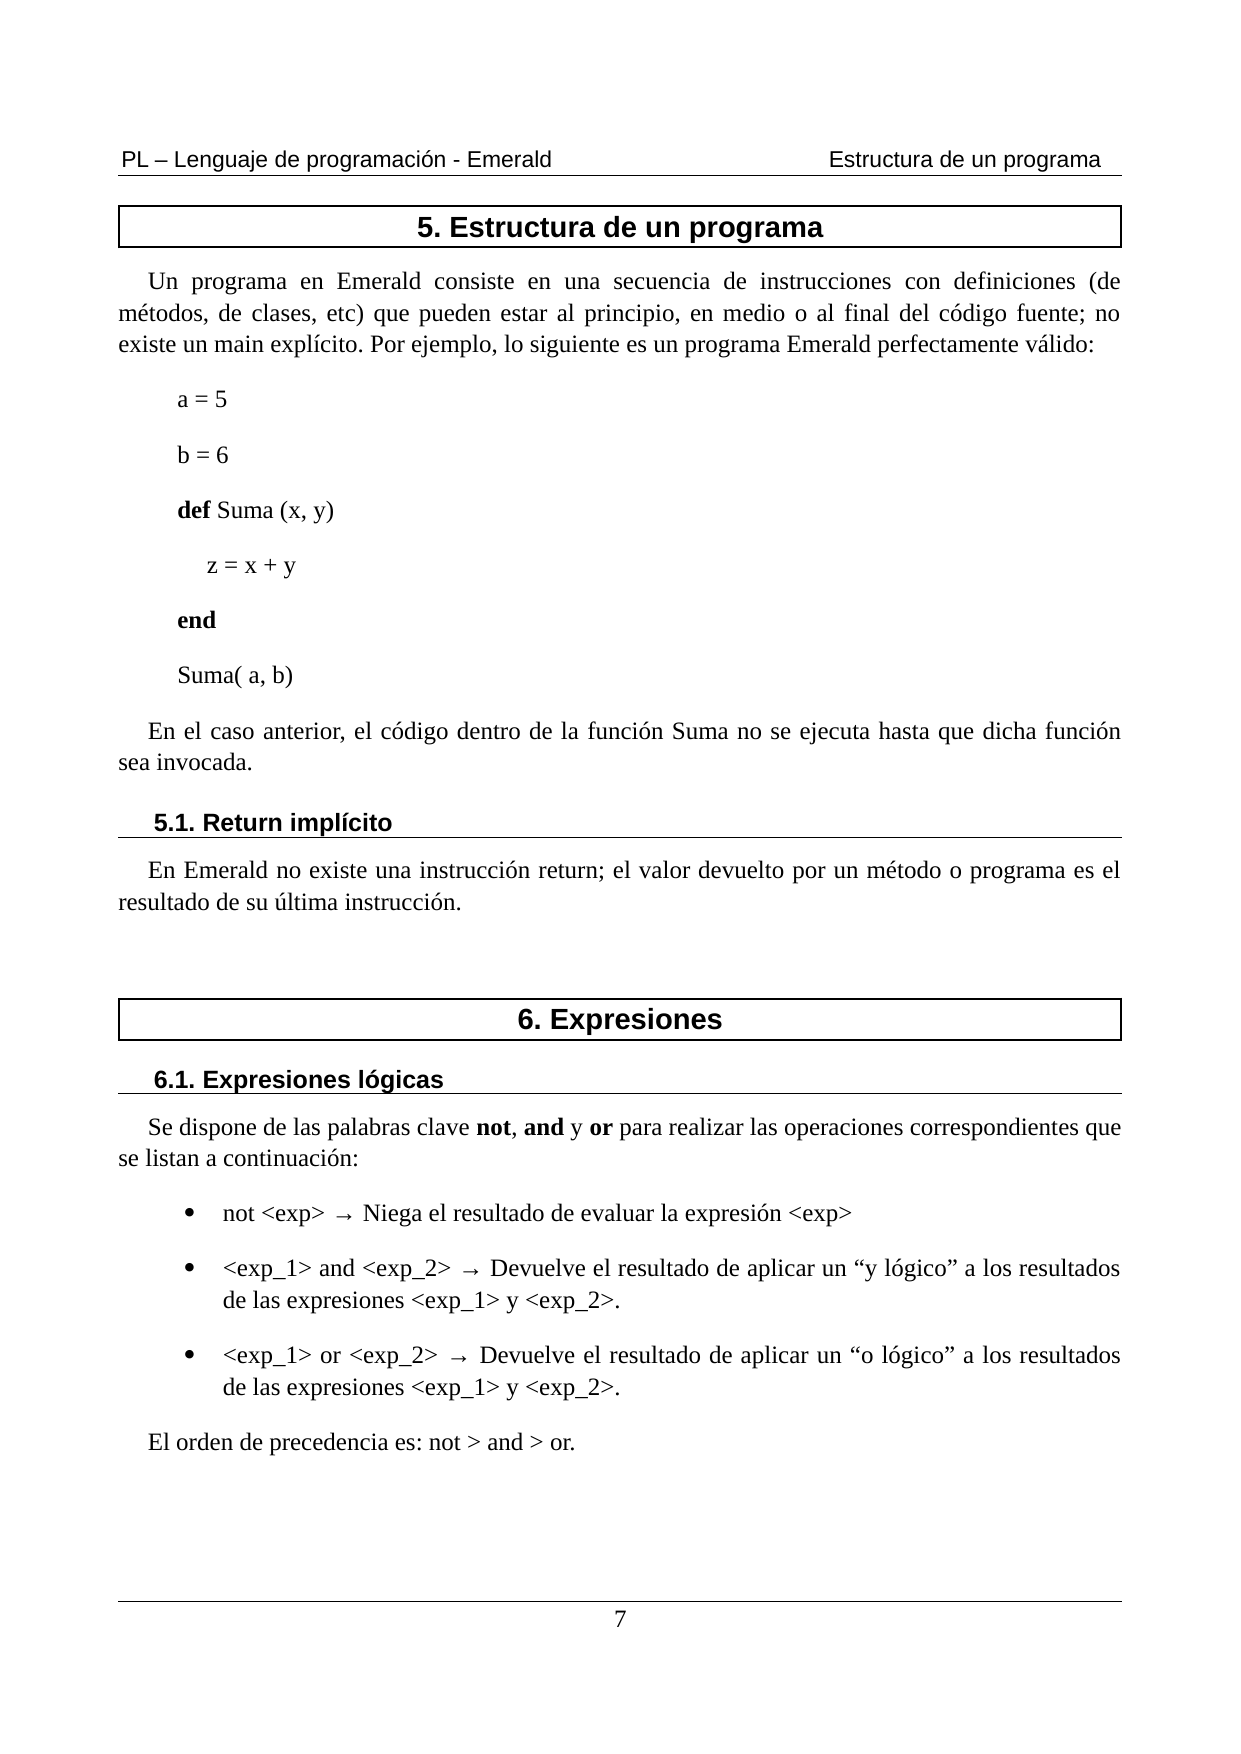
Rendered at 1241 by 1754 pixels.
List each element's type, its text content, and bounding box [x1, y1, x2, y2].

text z = x + y [118, 550, 1122, 579]
list <exp_1> and <exp_2> → Devuelve el resultado de aplicar un “y lógico” a los resultados de las expresiones <exp_1> y <exp_2>. [185, 1253, 1122, 1314]
subtitle Estructura de un programa [120, 207, 1120, 246]
text b = 6 [118, 440, 1122, 468]
text En Emerald no existe una instrucción return; el valor devuelto por un método o programa es el resultado de su última instrucción. [118, 855, 1122, 916]
subtitle Expresiones lógicas [118, 1064, 1122, 1093]
text Se dispone de las palabras clave not, and y or para realizar las operaciones correspondientes que se listan a continuación: [118, 1112, 1122, 1172]
subtitle Expresiones [120, 1000, 1120, 1039]
text El orden de precedencia es: not > and > or. [118, 1427, 1122, 1456]
text En el caso anterior, el código dentro de la función Suma no se ejecuta hasta que dicha función sea invocada. [118, 716, 1122, 776]
text def Suma (x, y) [118, 495, 1122, 524]
list <exp_1> or <exp_2> → Devuelve el resultado de aplicar un “o lógico” a los resultados de las expresiones <exp_1> y <exp_2>. [185, 1340, 1122, 1401]
text Suma( a, b) [118, 661, 1122, 689]
text a = 5 [118, 384, 1122, 413]
text Un programa en Emerald consiste en una secuencia de instrucciones con definiciones (de métodos, de clases, etc) que pueden estar al principio, en medio o al final del código fuente; no existe un main explícito. Por ejemplo, lo siguiente es un programa Emerald perfectamente válido: [118, 266, 1122, 358]
text end [118, 605, 1122, 634]
list not <exp> → Niega el resultado de evaluar la expresión <exp> [185, 1198, 1122, 1227]
subtitle Return implícito [118, 808, 1122, 837]
